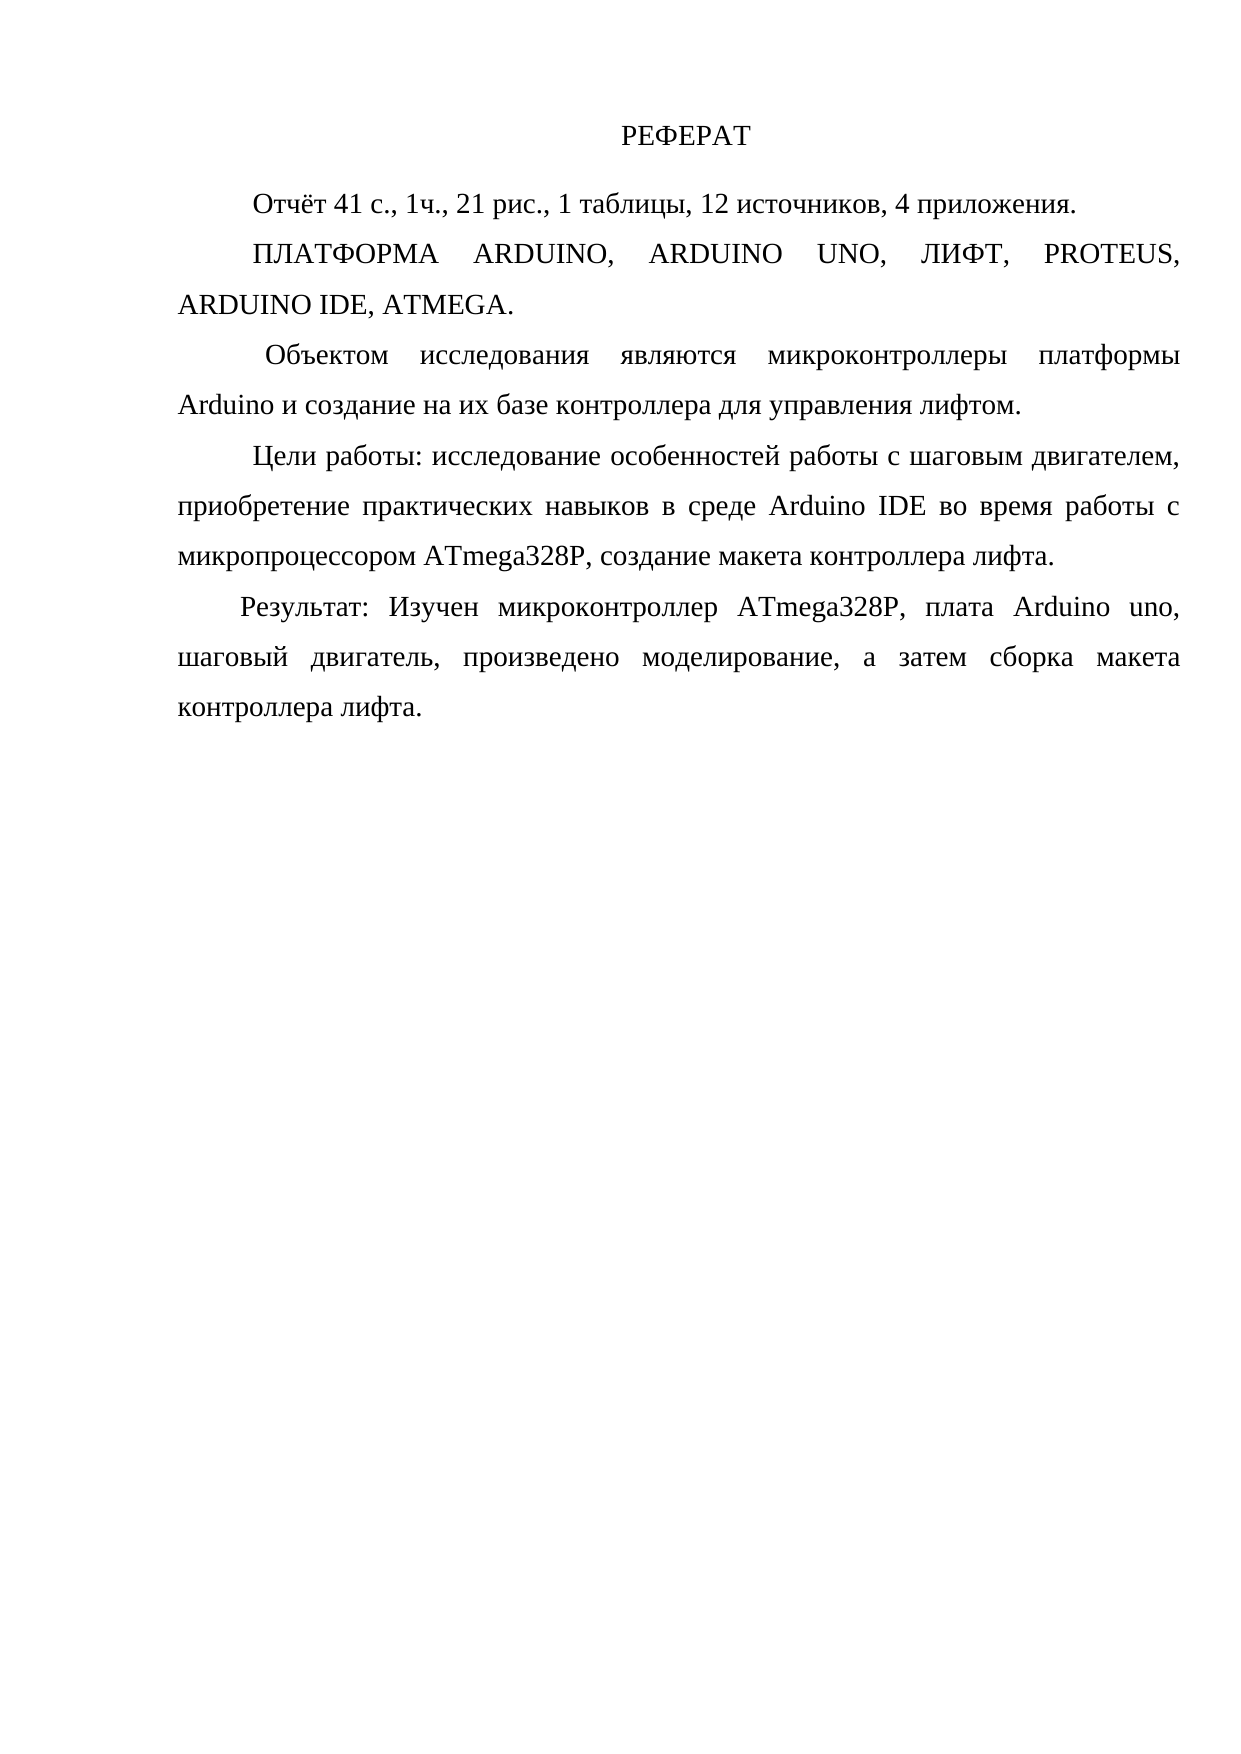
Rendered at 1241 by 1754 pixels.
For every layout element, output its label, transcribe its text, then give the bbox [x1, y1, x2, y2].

text Отчёт 41 с., 1ч., 21 рис., 1 таблицы, 12 источников, 4 приложения. [177, 186, 1181, 220]
text Цели работы: исследование особенностей работы с шаговым двигателем, приобретение практических навыков в среде Arduino IDE во время работы с микропроцессором ATmega328P, создание макета контроллера лифта. [177, 438, 1181, 572]
text РЕФЕРАТ [190, 118, 1181, 152]
text Объектом исследования являются микроконтроллеры платформы Arduino и создание на их базе контроллера для управления лифтом. [177, 337, 1181, 421]
text Результат: Изучен микроконтроллер ATmega328P, плата Arduino uno, шаговый двигатель, произведено моделирование, а затем сборка макета контроллера лифта. [177, 589, 1181, 723]
text ПЛАТФОРМА ARDUINO, ARDUINO UNO, ЛИФТ, PROTEUS, ARDUINO IDE, ATMEGA. [177, 236, 1181, 320]
